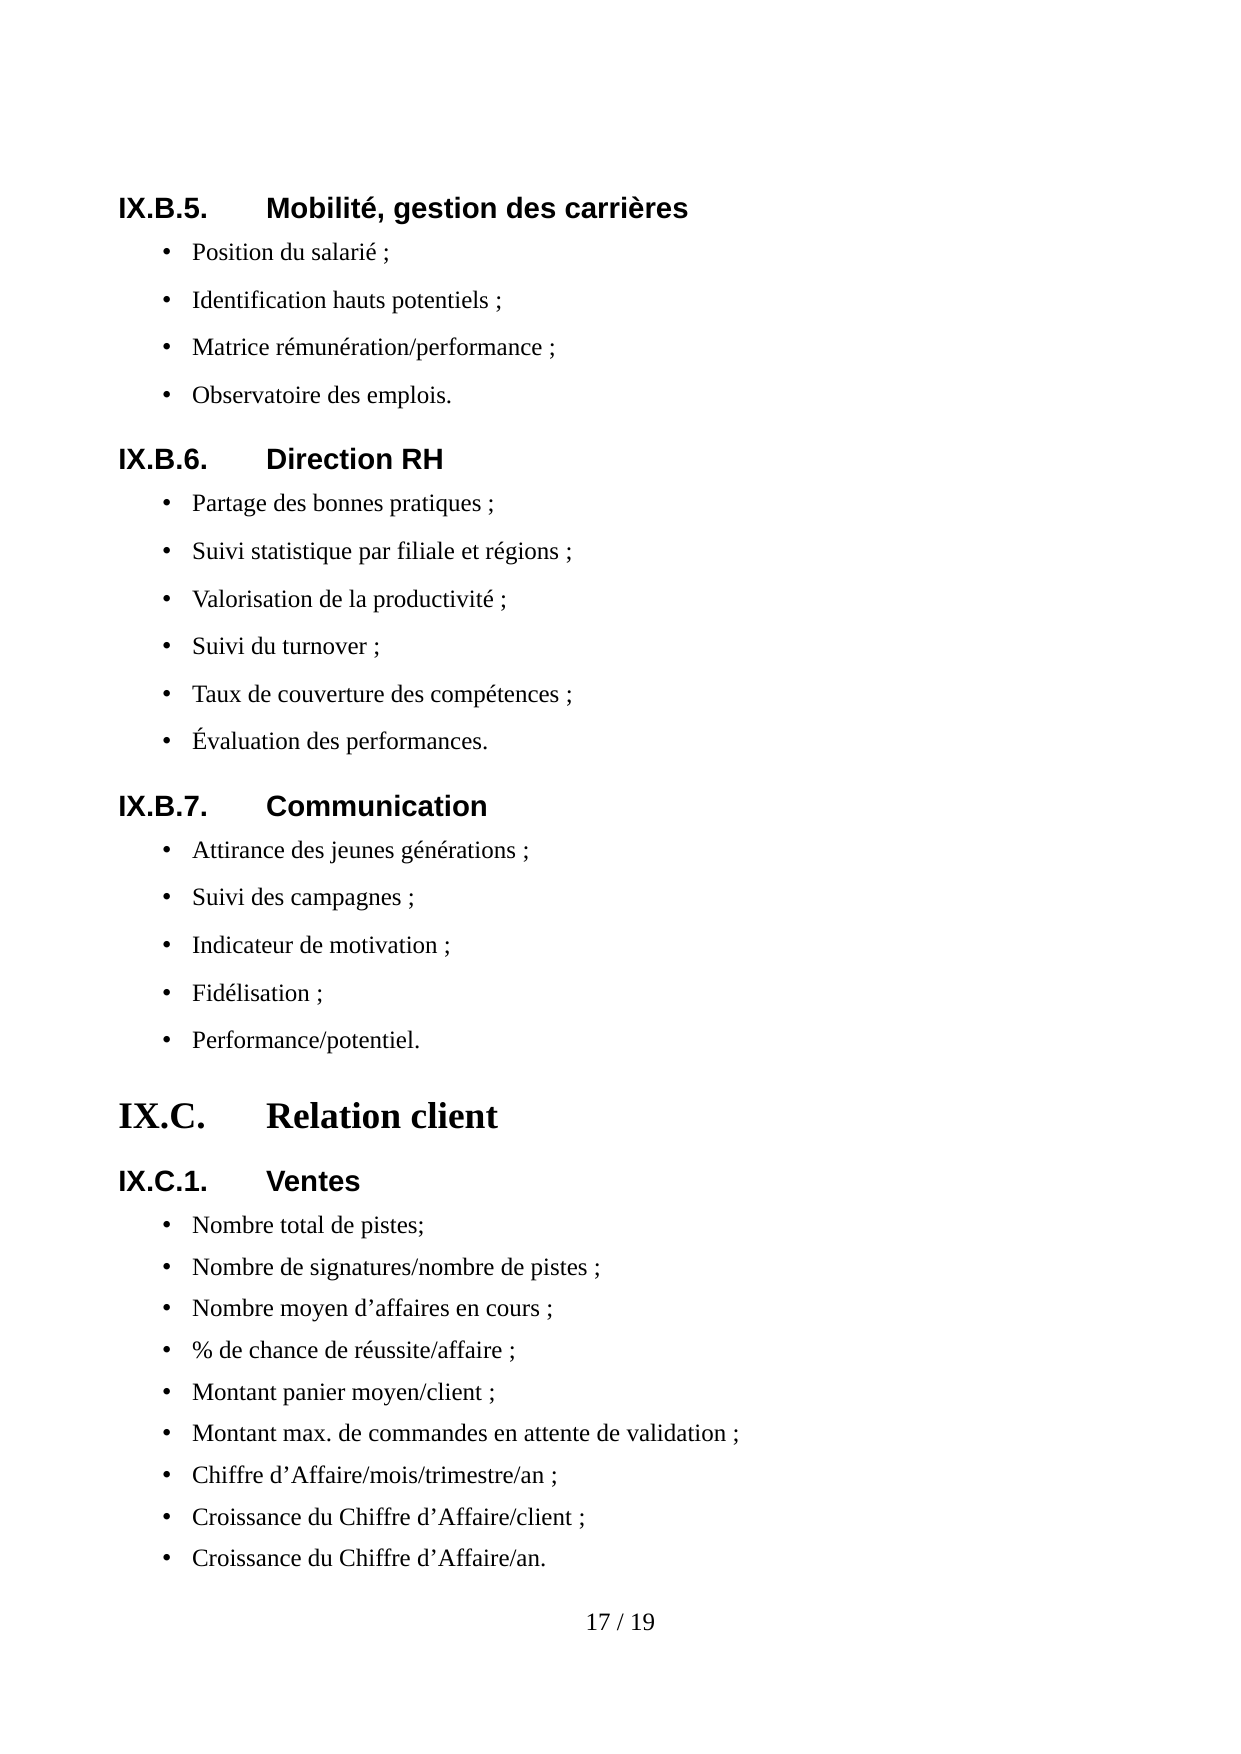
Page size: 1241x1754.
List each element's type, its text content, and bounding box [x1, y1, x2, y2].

list Position du salarié ; [162, 237, 1122, 266]
list Chiffre d’Affaire/mois/trimestre/an ; [162, 1460, 1122, 1489]
list Fidélisation ; [162, 978, 1122, 1006]
list Taux de couverture des compétences ; [162, 679, 1122, 708]
list Croissance du Chiffre d’Affaire/client ; [162, 1502, 1122, 1531]
list Attirance des jeunes générations ; [162, 835, 1122, 864]
list Indicateur de motivation ; [162, 930, 1122, 959]
list Matrice rémunération/performance ; [162, 332, 1122, 361]
list Montant panier moyen/client ; [162, 1377, 1122, 1406]
list Suivi des campagnes ; [162, 882, 1122, 911]
list Nombre de signatures/nombre de pistes ; [162, 1252, 1122, 1281]
list Performance/potentiel. [162, 1025, 1122, 1054]
list % de chance de réussite/affaire ; [162, 1335, 1122, 1364]
list Suivi du turnover ; [162, 631, 1122, 660]
subtitle Communication [118, 789, 1122, 822]
list Croissance du Chiffre d’Affaire/an. [162, 1543, 1122, 1572]
subtitle Ventes [118, 1164, 1122, 1198]
list Nombre total de pistes; [162, 1210, 1122, 1239]
subtitle Mobilité, gestion des carrières [118, 191, 1122, 225]
list Évaluation des performances. [162, 726, 1122, 755]
list Montant max. de commandes en attente de validation ; [162, 1418, 1122, 1447]
list Partage des bonnes pratiques ; [162, 488, 1122, 517]
subtitle Direction RH [118, 442, 1122, 476]
list Valorisation de la productivité ; [162, 584, 1122, 612]
subtitle Relation client [118, 1094, 1122, 1137]
list Observatoire des emplois. [162, 380, 1122, 409]
list Identification hauts potentiels ; [162, 285, 1122, 313]
list Nombre moyen d’affaires en cours ; [162, 1293, 1122, 1322]
list Suivi statistique par filiale et régions ; [162, 536, 1122, 565]
